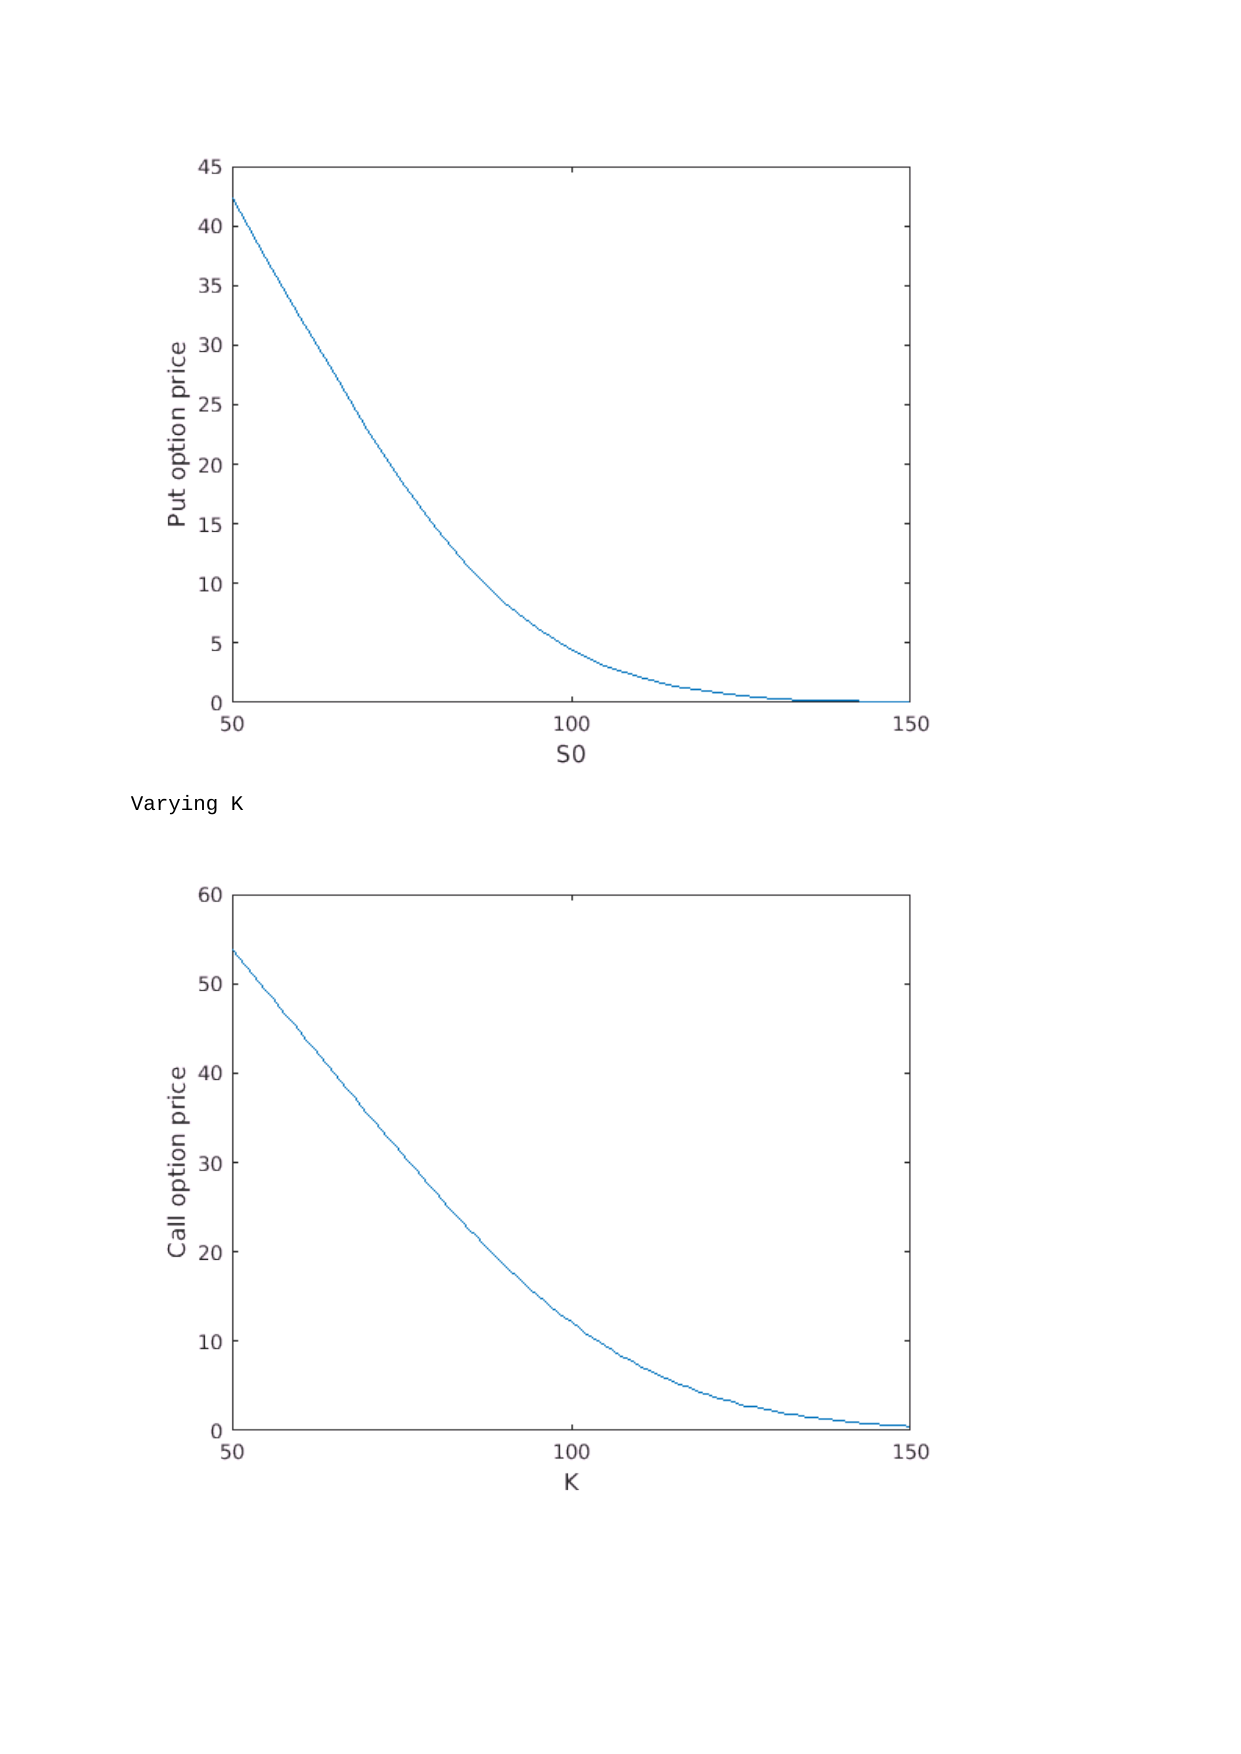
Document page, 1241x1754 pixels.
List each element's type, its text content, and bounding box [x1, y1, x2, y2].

picture [118, 118, 994, 775]
text Varying K [118, 793, 1122, 817]
picture [118, 846, 994, 1503]
